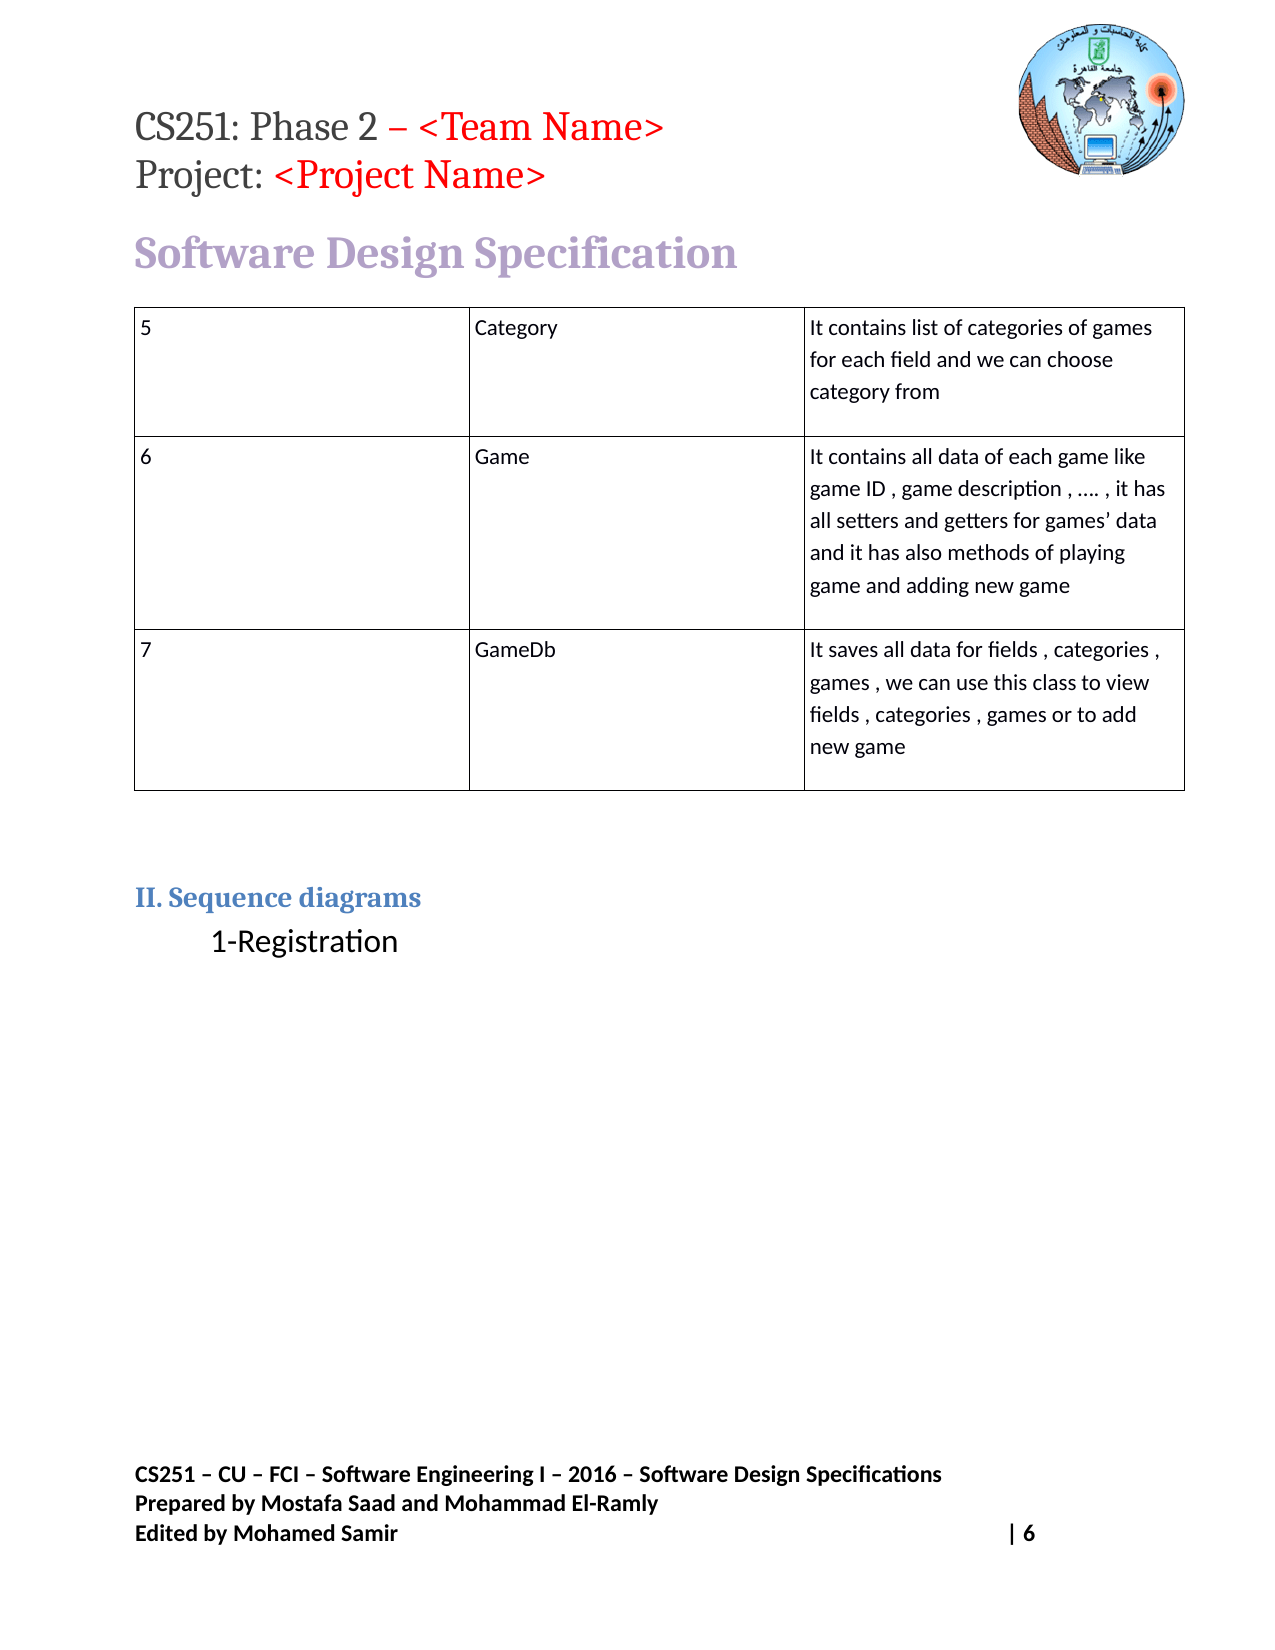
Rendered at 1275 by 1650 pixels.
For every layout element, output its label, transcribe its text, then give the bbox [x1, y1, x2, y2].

table_cell Game [470, 437, 804, 629]
table_cell 6 [135, 437, 469, 629]
list 1-Registration [210, 921, 1140, 961]
table_cell It saves all data for fields , categories , games , we can use this class to view fields , categories , games or to add new game [805, 630, 1184, 790]
subtitle II. Sequence diagrams [135, 881, 1140, 914]
table_cell It contains all data of each game like game ID , game description , …. , it has all setters and getters for games’ data and it has also methods of playing game and adding new game [805, 437, 1184, 629]
table_cell 5 [135, 308, 469, 436]
table_cell 7 [135, 630, 469, 790]
table_cell GameDb [470, 630, 804, 790]
table_cell Category [470, 308, 804, 436]
table_cell It contains list of categories of games for each field and we can choose category from [805, 308, 1184, 436]
